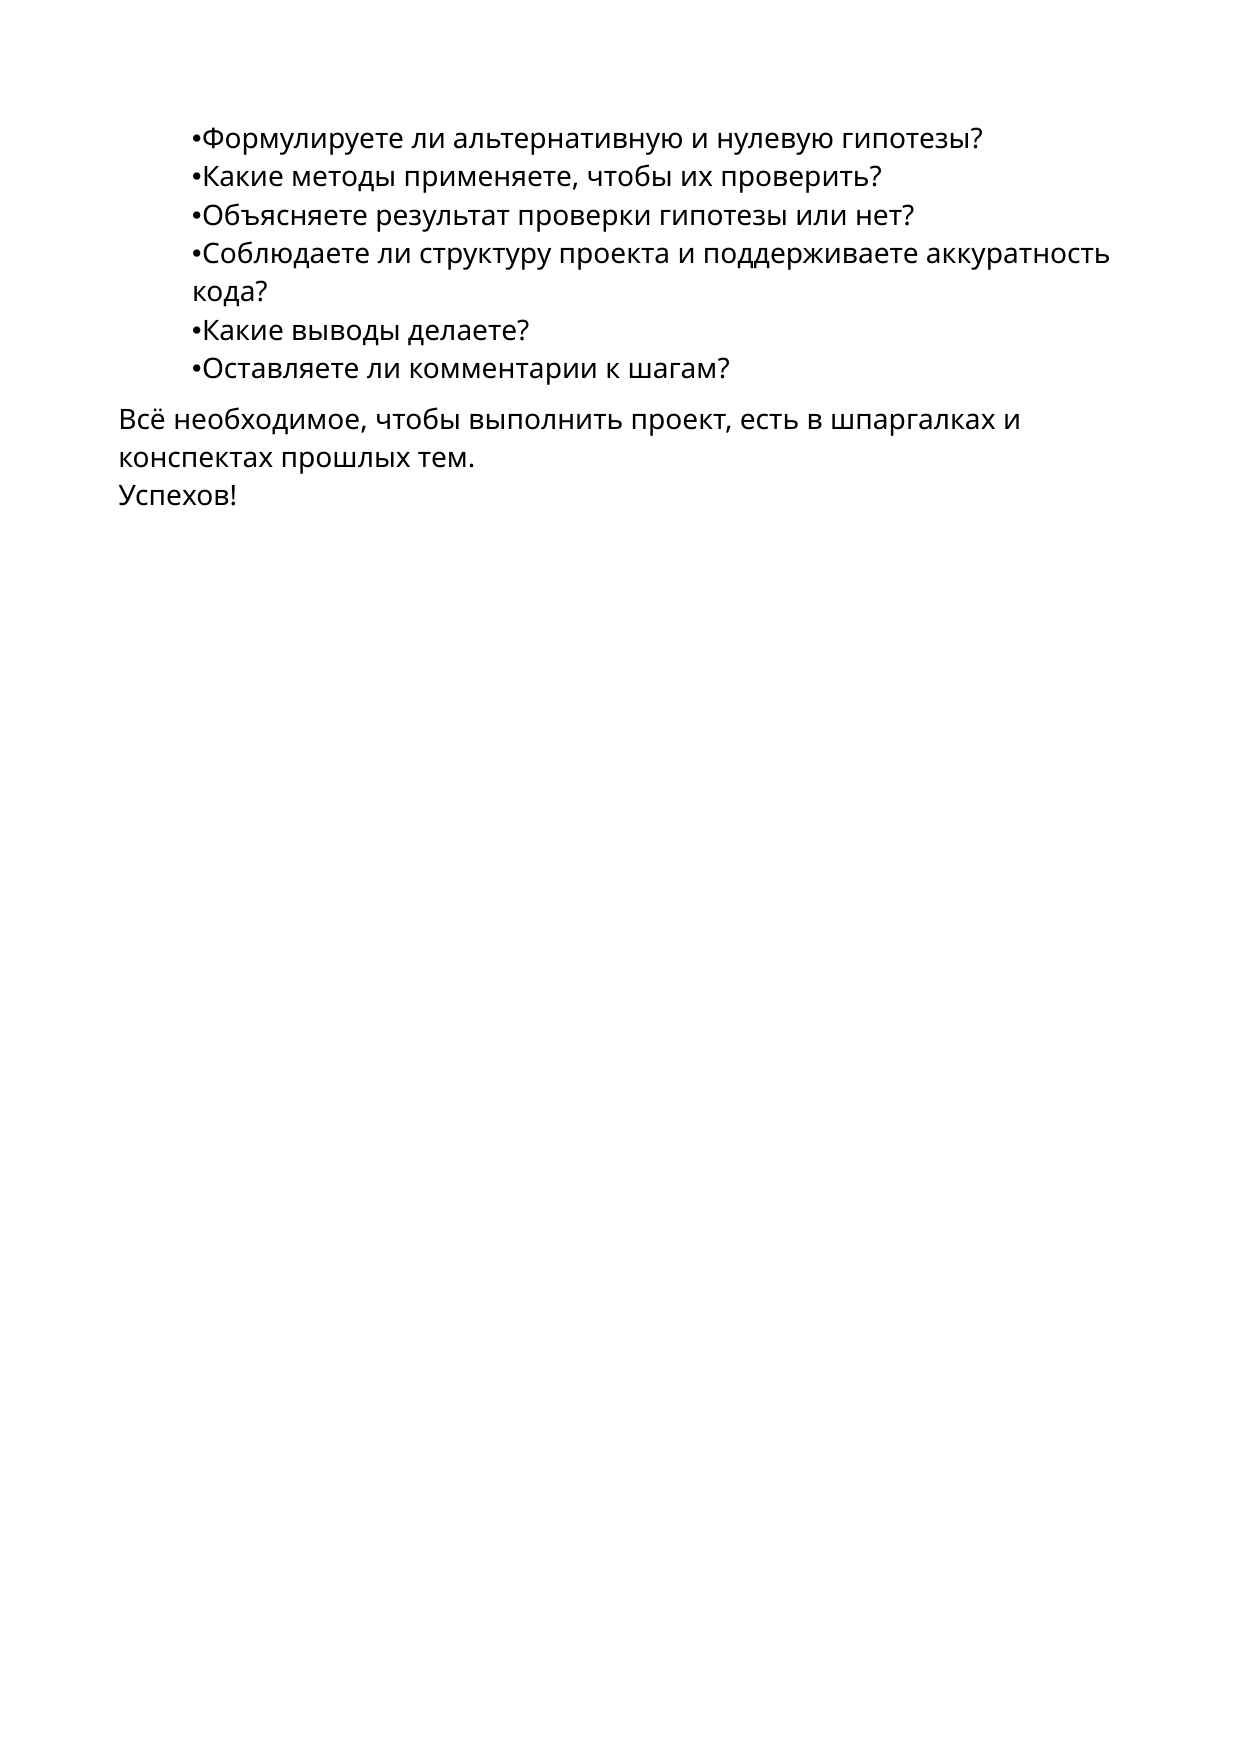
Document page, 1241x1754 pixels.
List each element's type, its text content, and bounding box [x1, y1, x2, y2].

list Какие выводы делаете? [118, 310, 1122, 348]
list Какие методы применяете, чтобы их проверить? [118, 156, 1122, 195]
text Успехов! [118, 476, 1122, 514]
list Формулируете ли альтернативную и нулевую гипотезы? [118, 118, 1122, 156]
text Всё необходимое, чтобы выполнить проект, есть в шпаргалках и конспектах прошлых тем. [118, 399, 1122, 476]
list Оставляете ли комментарии к шагам? [118, 348, 1122, 386]
list Соблюдаете ли структуру проекта и поддерживаете аккуратность кода? [118, 233, 1122, 310]
list Объясняете результат проверки гипотезы или нет? [118, 195, 1122, 233]
